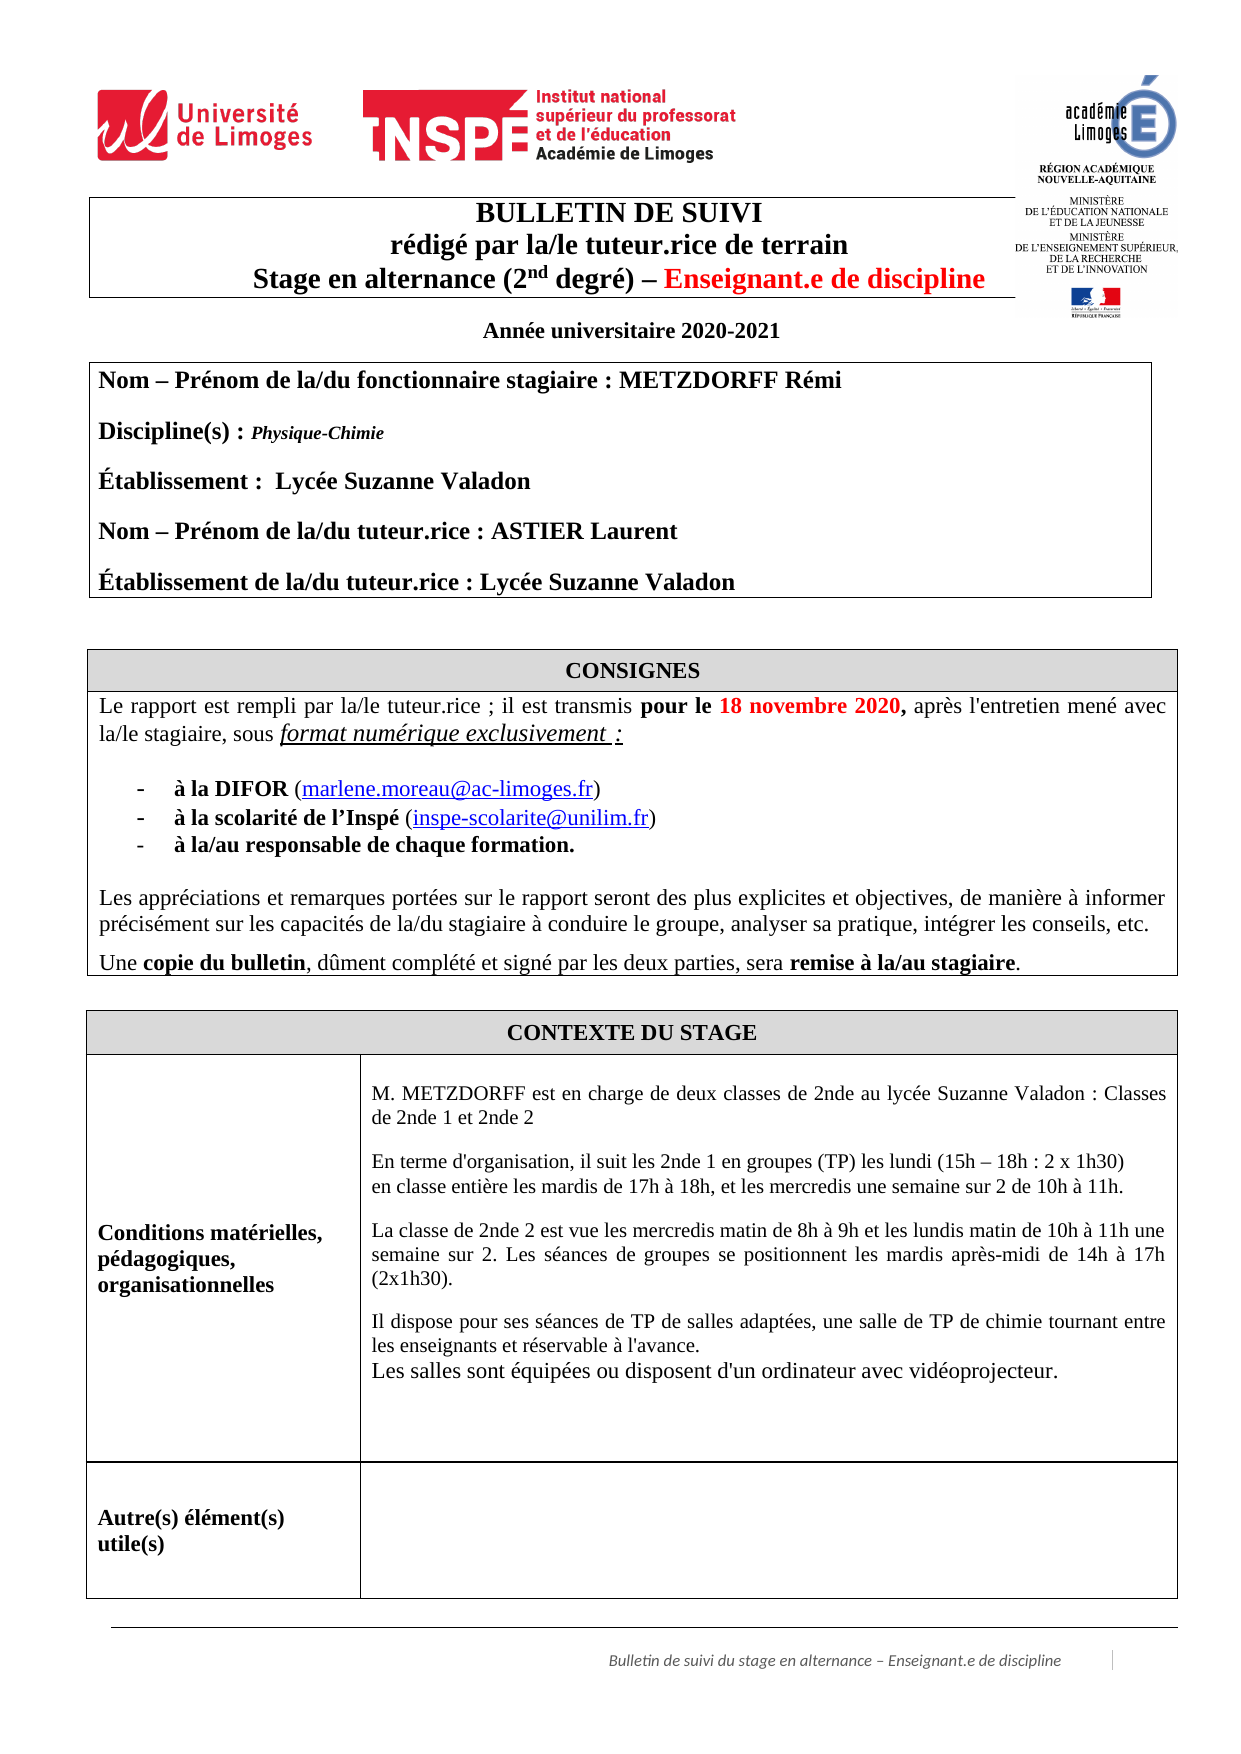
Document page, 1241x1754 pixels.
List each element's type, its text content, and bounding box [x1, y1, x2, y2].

text Établissement : Lycée Suzanne Valadon [90, 463, 1151, 495]
table_header CONTEXTE DU STAGE [87, 1011, 1177, 1054]
table_header [87, 1627, 111, 1633]
text rédigé par la/le tuteur.rice de terrain [90, 224, 1015, 258]
text Année universitaire 2020-2021 [89, 317, 1152, 343]
table_header [89, 75, 762, 173]
table_cell Conditions matérielles, pédagogiques, organisationnelles [87, 1055, 360, 1461]
table_header [111, 1628, 1178, 1633]
text Nom – Prénom de la/du fonctionnaire stagiaire : METZDORFF Rémi [90, 363, 1151, 394]
text BULLETIN DE SUIVI [90, 198, 1015, 224]
table_header CONSIGNES [88, 650, 1177, 691]
table_cell Le rapport est rempli par la/le tuteur.rice ; il est transmis pour le 18 novembre 2020, après l'entretien mené avec la/le stagiaire, sous format numérique exclusivement : à la DIFOR (marlene.moreau@ac-limoges.fr) à la scolarité de l’Inspé (inspe-scolarite@unilim.fr) à la/au responsable de chaque formation. Les appréciations et remarques portées sur le rapport seront des plus explicites et objectives, de manière à informer précisément sur les capacités de la/du stagiaire à conduire le groupe, analyser sa pratique, intégrer les conseils, etc. Une copie du bulletin, dûment complété et signé par les deux parties, sera remise à la/au stagiaire. [88, 692, 1177, 975]
table_cell [361, 1463, 1177, 1597]
table_cell M. METZDORFF est en charge de deux classes de 2nde au lycée Suzanne Valadon : Classes de 2nde 1 et 2nde 2 En terme d'organisation, il suit les 2nde 1 en groupes (TP) les lundi (15h – 18h : 2 x 1h30) en classe entière les mardis de 17h à 18h, et les mercredis une semaine sur 2 de 10h à 11h. La classe de 2nde 2 est vue les mercredis matin de 8h à 9h et les lundis matin de 10h à 11h une semaine sur 2. Les séances de groupes se positionnent les mardis après-midi de 14h à 17h (2x1h30). Il dispose pour ses séances de TP de salles adaptées, une salle de TP de chimie tournant entre les enseignants et réservable à l'avance. Les salles sont équipées ou disposent d'un ordinateur avec vidéoprojecteur. [361, 1055, 1177, 1461]
table_cell Autre(s) élément(s) utile(s) [87, 1463, 360, 1597]
table_header [762, 75, 1015, 173]
table_cell [88, 976, 1178, 982]
text Établissement de la/du tuteur.rice : Lycée Suzanne Valadon [90, 563, 1151, 597]
text Nom – Prénom de la/du tuteur.rice : ASTIER Laurent [90, 513, 1151, 545]
text Discipline(s) : Physique-Chimie [90, 413, 1151, 444]
text Stage en alternance (2nd degré) – Enseignant.e de discipline [90, 258, 1015, 297]
